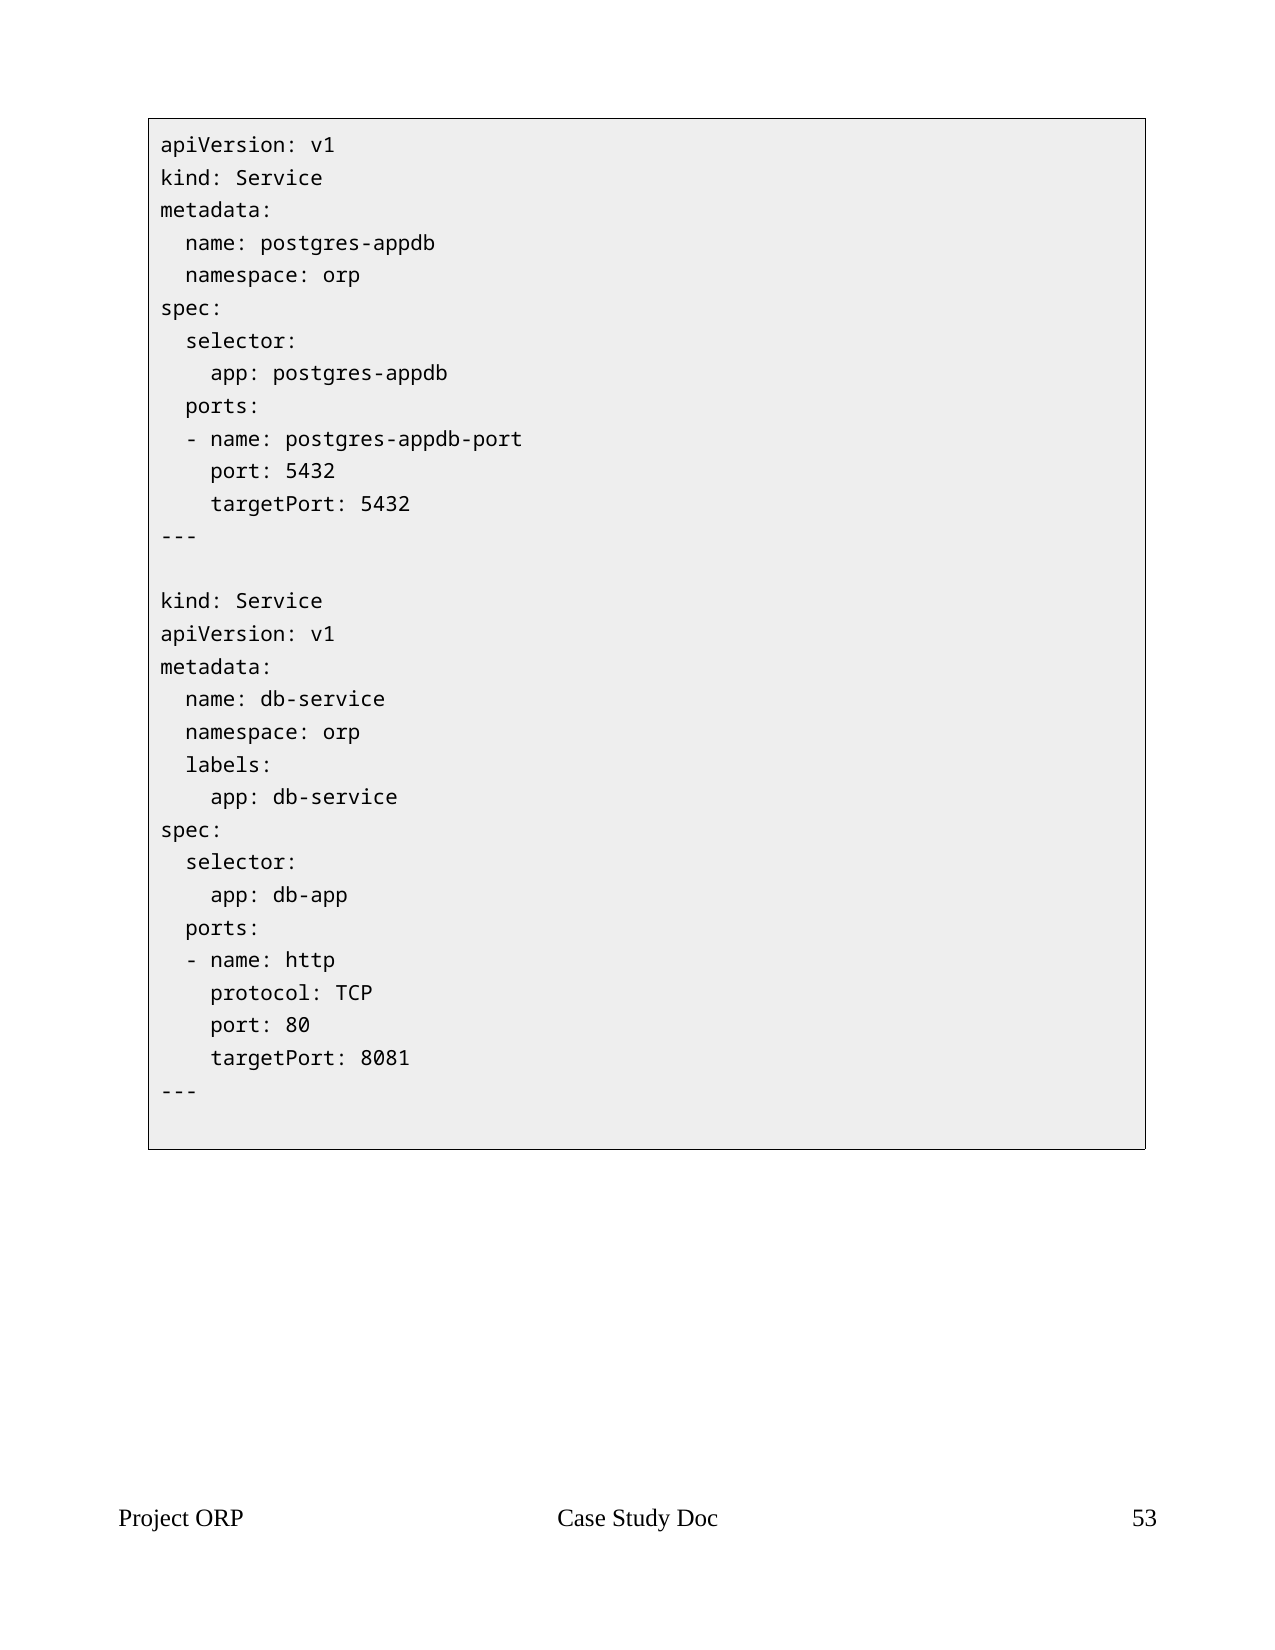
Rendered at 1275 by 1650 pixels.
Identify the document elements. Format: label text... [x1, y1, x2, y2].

text - name: postgres-appdb-port [149, 412, 1145, 444]
text ports: [149, 379, 1145, 412]
text spec: [149, 281, 1145, 314]
text apiVersion: v1 [149, 119, 1145, 151]
text app: db-service [149, 770, 1145, 803]
text targetPort: 5432 [149, 477, 1145, 509]
text port: 5432 [149, 444, 1145, 477]
text metadata: [149, 183, 1145, 216]
text selector: [149, 835, 1145, 868]
text --- [149, 509, 1145, 542]
text spec: [149, 803, 1145, 835]
text selector: [149, 314, 1145, 346]
text labels: [149, 738, 1145, 770]
text ports: [149, 901, 1145, 933]
text metadata: [149, 640, 1145, 672]
text targetPort: 8081 [149, 1031, 1145, 1064]
text name: db-service [149, 672, 1145, 705]
text --- [149, 1064, 1145, 1096]
text app: postgres-appdb [149, 346, 1145, 379]
text name: postgres-appdb [149, 216, 1145, 248]
text apiVersion: v1 [149, 607, 1145, 640]
text port: 80 [149, 998, 1145, 1031]
text kind: Service [149, 151, 1145, 183]
text app: db-app [149, 868, 1145, 901]
text protocol: TCP [149, 966, 1145, 998]
text namespace: orp [149, 248, 1145, 281]
text - name: http [149, 933, 1145, 966]
text namespace: orp [149, 705, 1145, 738]
text kind: Service [149, 574, 1145, 607]
